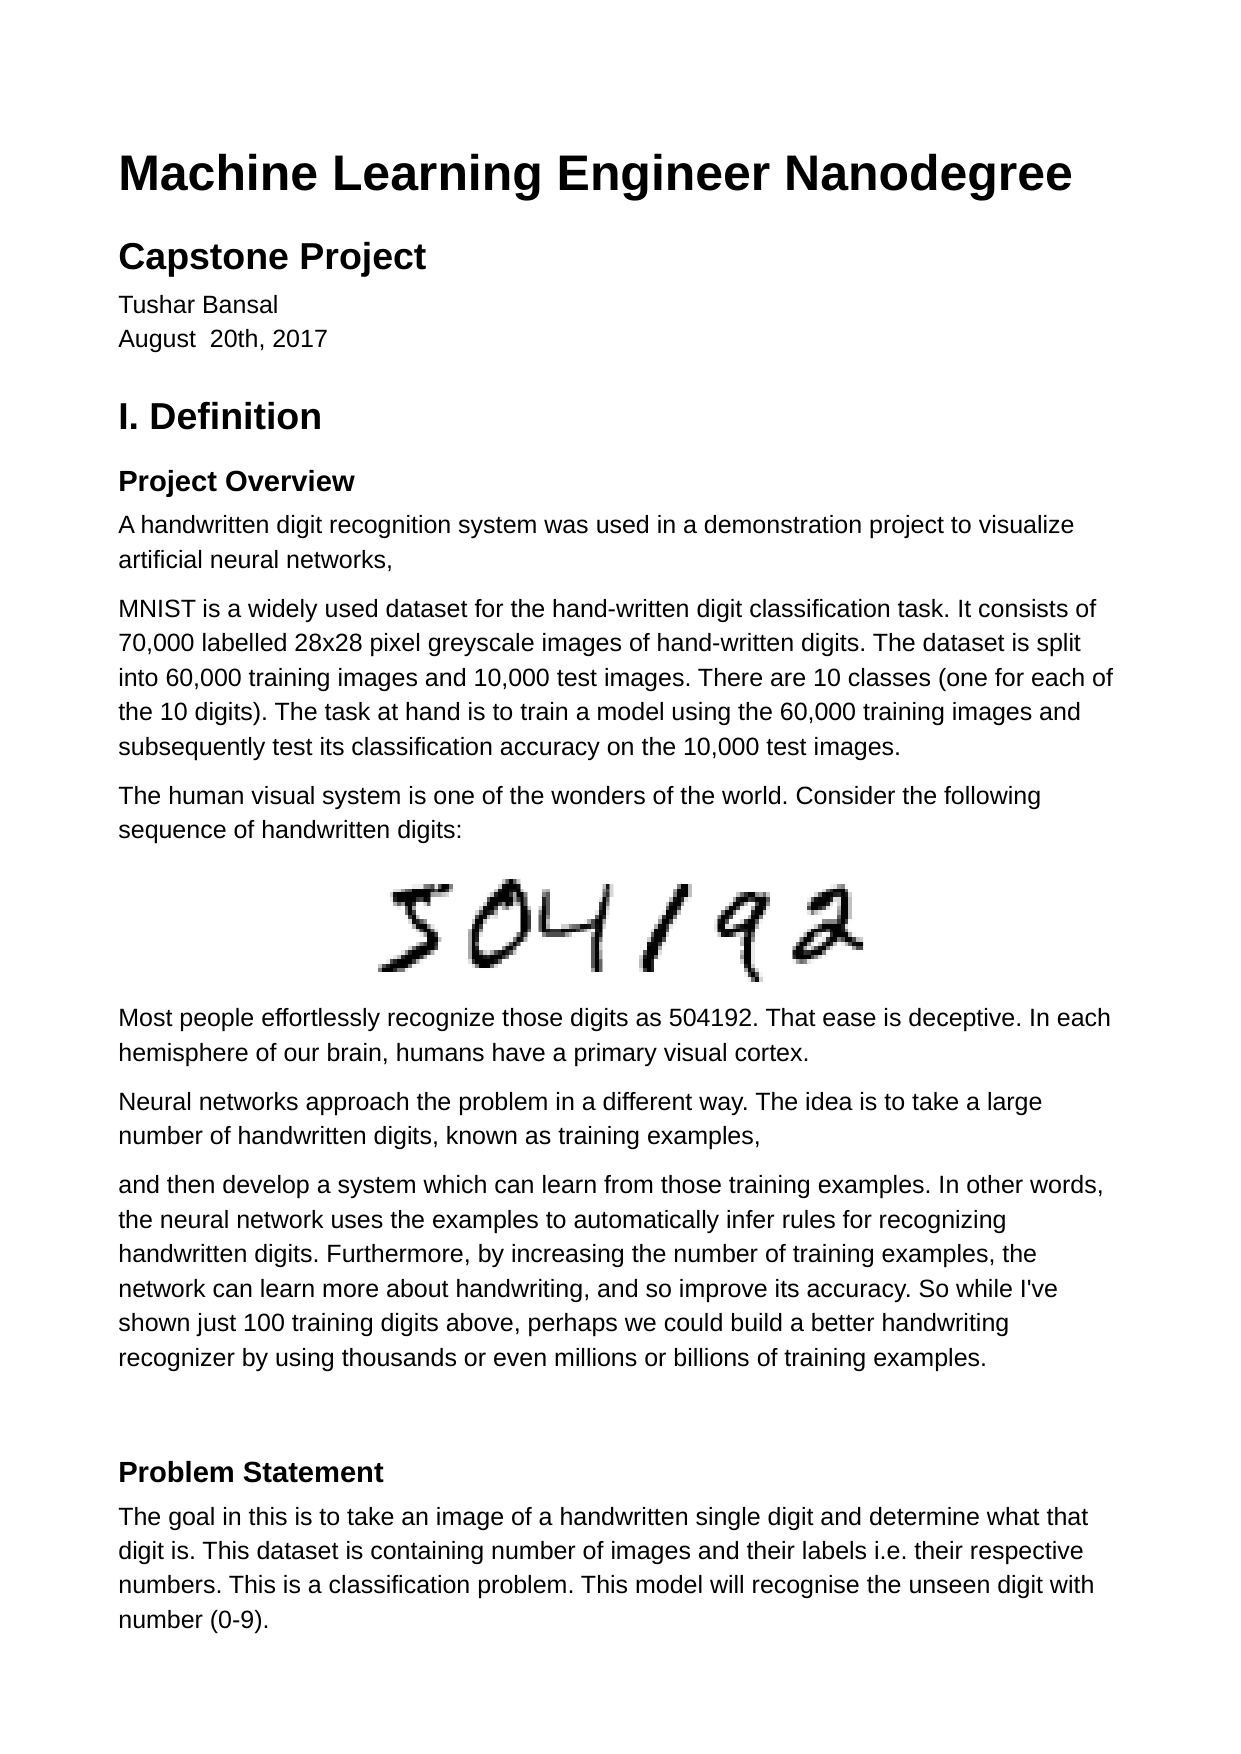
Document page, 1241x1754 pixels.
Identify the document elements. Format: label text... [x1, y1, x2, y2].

text The goal in this is to take an image of a handwritten single digit and determine what that digit is. This dataset is containing number of images and their labels i.e. their respective numbers. This is a classification problem. This model will recognise the unseen digit with number (0-9). [118, 1502, 1122, 1634]
subtitle Project Overview [118, 464, 1122, 498]
subtitle Capstone Project [118, 234, 1122, 277]
subtitle Problem Statement [118, 1456, 1122, 1489]
text A handwritten digit recognition system was used in a demonstration project to visualize artificial neural networks, [118, 510, 1122, 573]
text and then develop a system which can learn from those training examples. In other words, the neural network uses the examples to automatically infer rules for recognizing handwritten digits. Furthermore, by increasing the number of training examples, the network can learn more about handwriting, and so improve its accuracy. So while I've shown just 100 training digits above, perhaps we could build a better handwriting recognizer by using thousands or even millions or billions of training examples. [118, 1170, 1122, 1372]
text Most people effortlessly recognize those digits as 504192. That ease is deceptive. In each hemisphere of our brain, humans have a primary visual cortex. [118, 1003, 1122, 1067]
text MNIST is a widely used dataset for the hand-written digit classification task. It consists of 70,000 labelled 28x28 pixel greyscale images of hand-written digits. The dataset is split into 60,000 training images and 10,000 test images. There are 10 classes (one for each of the 10 digits). The task at hand is to train a model using the 60,000 training images and subsequently test its classification accuracy on the 10,000 test images. [118, 594, 1122, 760]
text Tushar Bansal August 20th, 2017 [118, 289, 1122, 353]
picture [377, 864, 864, 983]
text The human visual system is one of the wonders of the world. Consider the following sequence of handwritten digits: [118, 781, 1122, 844]
text Neural networks approach the problem in a different way. The idea is to take a large number of handwritten digits, known as training examples, [118, 1087, 1122, 1150]
subtitle Machine Learning Engineer Nanodegree [118, 143, 1122, 201]
subtitle I. Definition [118, 394, 1122, 437]
